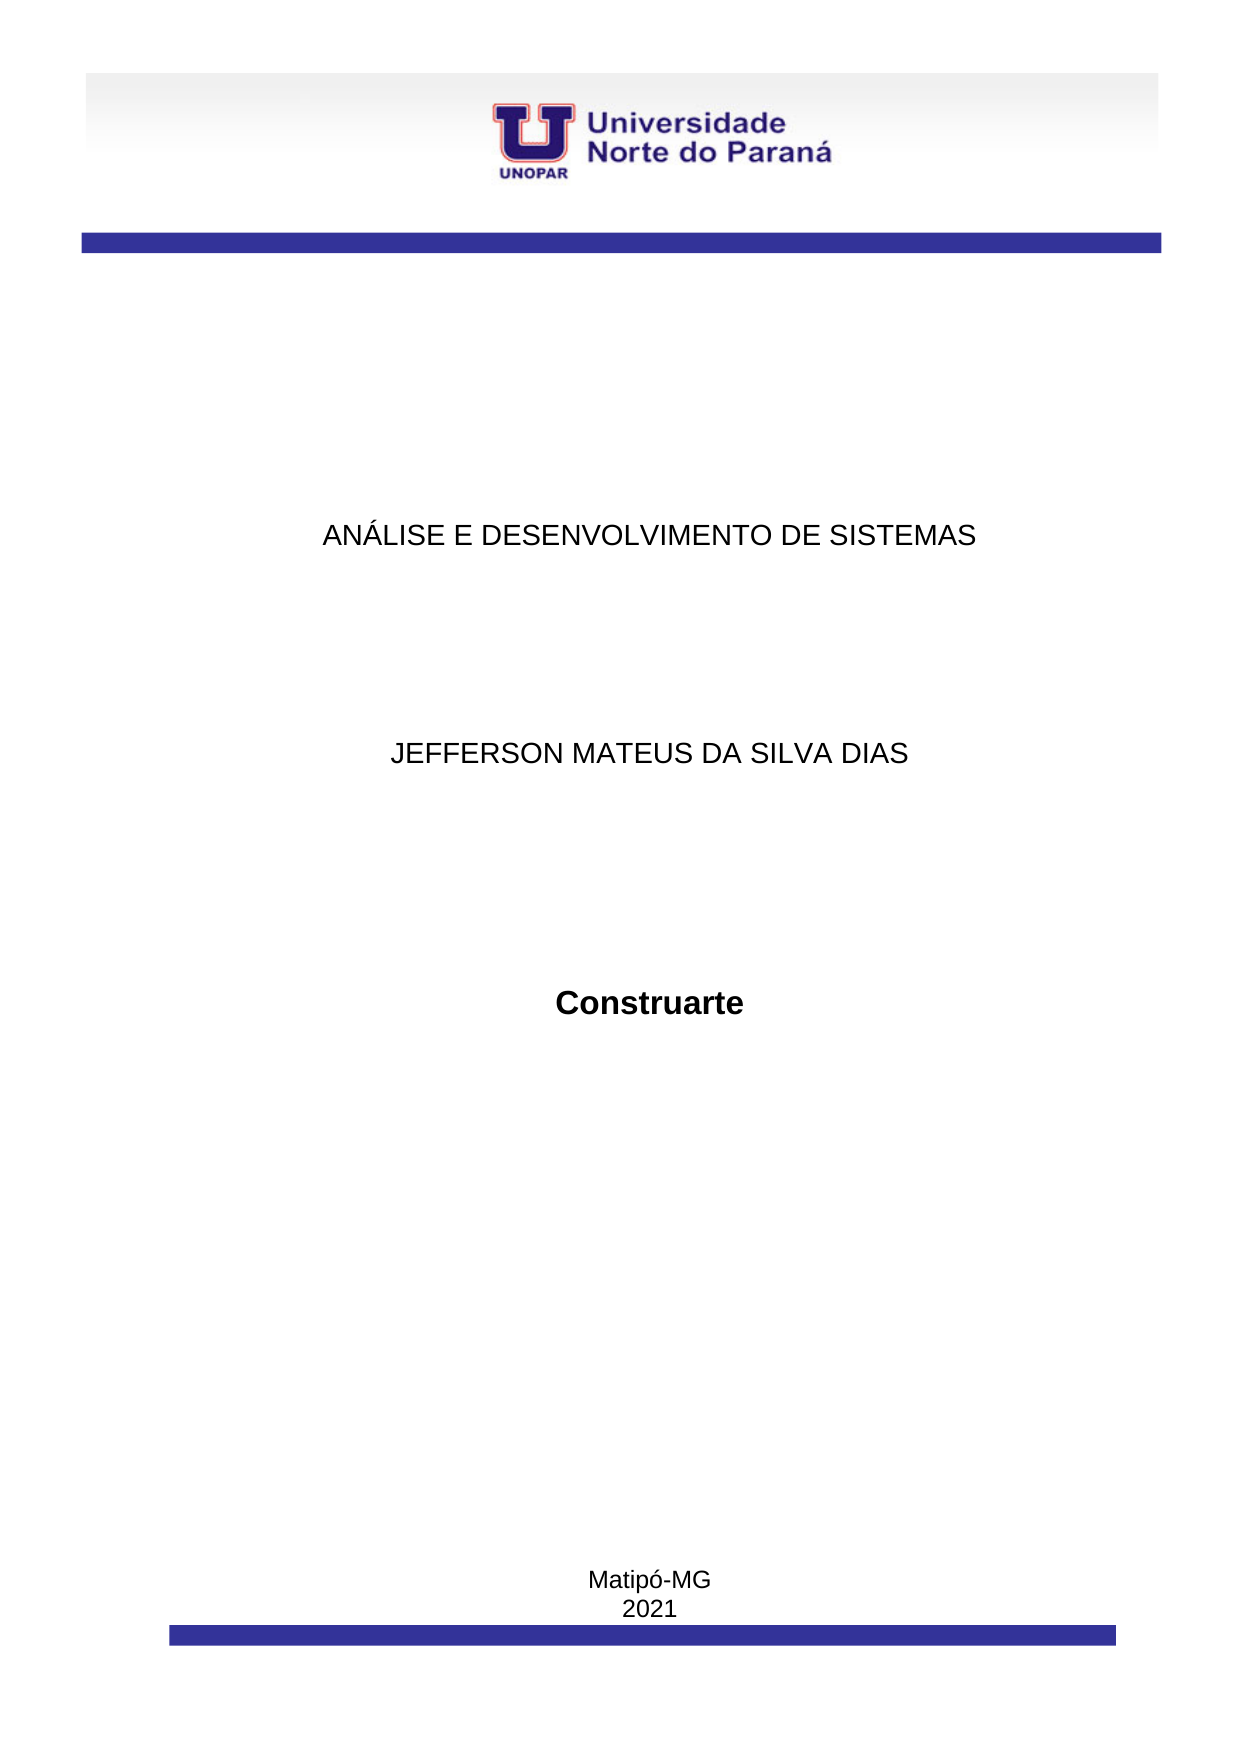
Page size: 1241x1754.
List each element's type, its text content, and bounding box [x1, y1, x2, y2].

text Matipó-MG [177, 1565, 1122, 1594]
text análise e desenvolvimento de sistemas [177, 518, 1122, 552]
text Construarte [177, 983, 1122, 1022]
text jefferson mateus da silva dias [177, 736, 1122, 770]
picture [85, 73, 1159, 224]
text 2021 [177, 1594, 1122, 1623]
